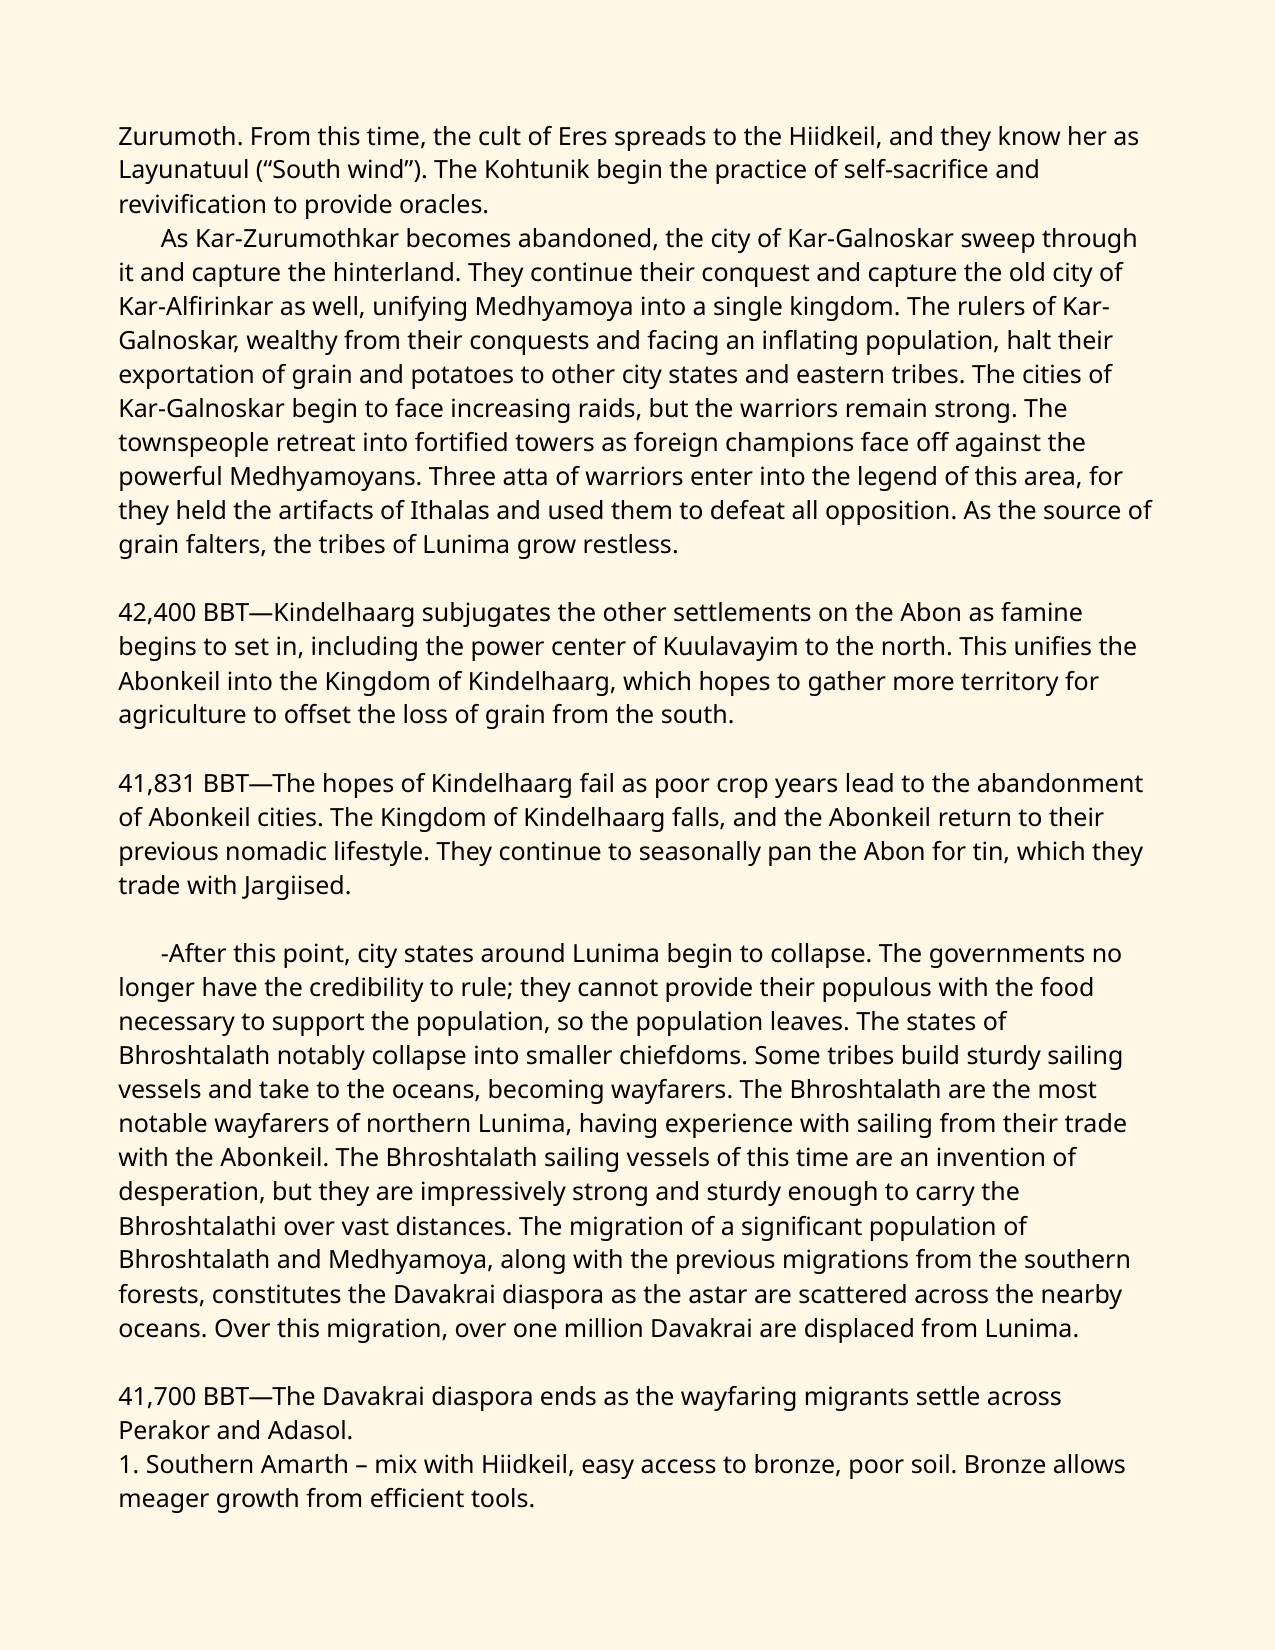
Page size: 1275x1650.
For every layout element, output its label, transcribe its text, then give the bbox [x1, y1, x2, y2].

text 41,831 BBT—The hopes of Kindelhaarg fail as poor crop years lead to the abandonment of Abonkeil cities. The Kingdom of Kindelhaarg falls, and the Abonkeil return to their previous nomadic lifestyle. They continue to seasonally pan the Abon for tin, which they trade with Jargiised. [118, 765, 1157, 902]
text 1. Southern Amarth – mix with Hiidkeil, easy access to bronze, poor soil. Bronze allows meager growth from efficient tools. [118, 1447, 1157, 1515]
text Zurumoth. From this time, the cult of Eres spreads to the Hiidkeil, and they know her as Layunatuul (“South wind”). The Kohtunik begin the practice of self-sacrifice and revivification to provide oracles. [118, 118, 1157, 220]
text 42,400 BBT—Kindelhaarg subjugates the other settlements on the Abon as famine begins to set in, including the power center of Kuulavayim to the north. This unifies the Abonkeil into the Kingdom of Kindelhaarg, which hopes to gather more territory for agriculture to offset the loss of grain from the south. [118, 595, 1157, 731]
text -After this point, city states around Lunima begin to collapse. The governments no longer have the credibility to rule; they cannot provide their populous with the food necessary to support the population, so the population leaves. The states of Bhroshtalath notably collapse into smaller chiefdoms. Some tribes build sturdy sailing vessels and take to the oceans, becoming wayfarers. The Bhroshtalath are the most notable wayfarers of northern Lunima, having experience with sailing from their trade with the Abonkeil. The Bhroshtalath sailing vessels of this time are an invention of desperation, but they are impressively strong and sturdy enough to carry the Bhroshtalathi over vast distances. The migration of a significant population of Bhroshtalath and Medhyamoya, along with the previous migrations from the southern forests, constitutes the Davakrai diaspora as the astar are scattered across the nearby oceans. Over this migration, over one million Davakrai are displaced from Lunima. [118, 936, 1157, 1344]
text As Kar-Zurumothkar becomes abandoned, the city of Kar-Galnoskar sweep through it and capture the hinterland. They continue their conquest and capture the old city of Kar-Alfirinkar as well, unifying Medhyamoya into a single kingdom. The rulers of Kar-Galnoskar, wealthy from their conquests and facing an inflating population, halt their exportation of grain and potatoes to other city states and eastern tribes. The cities of Kar-Galnoskar begin to face increasing raids, but the warriors remain strong. The townspeople retreat into fortified towers as foreign champions face off against the powerful Medhyamoyans. Three atta of warriors enter into the legend of this area, for they held the artifacts of Ithalas and used them to defeat all opposition. As the source of grain falters, the tribes of Lunima grow restless. [118, 220, 1157, 561]
text 41,700 BBT—The Davakrai diaspora ends as the wayfaring migrants settle across Perakor and Adasol. [118, 1378, 1157, 1447]
